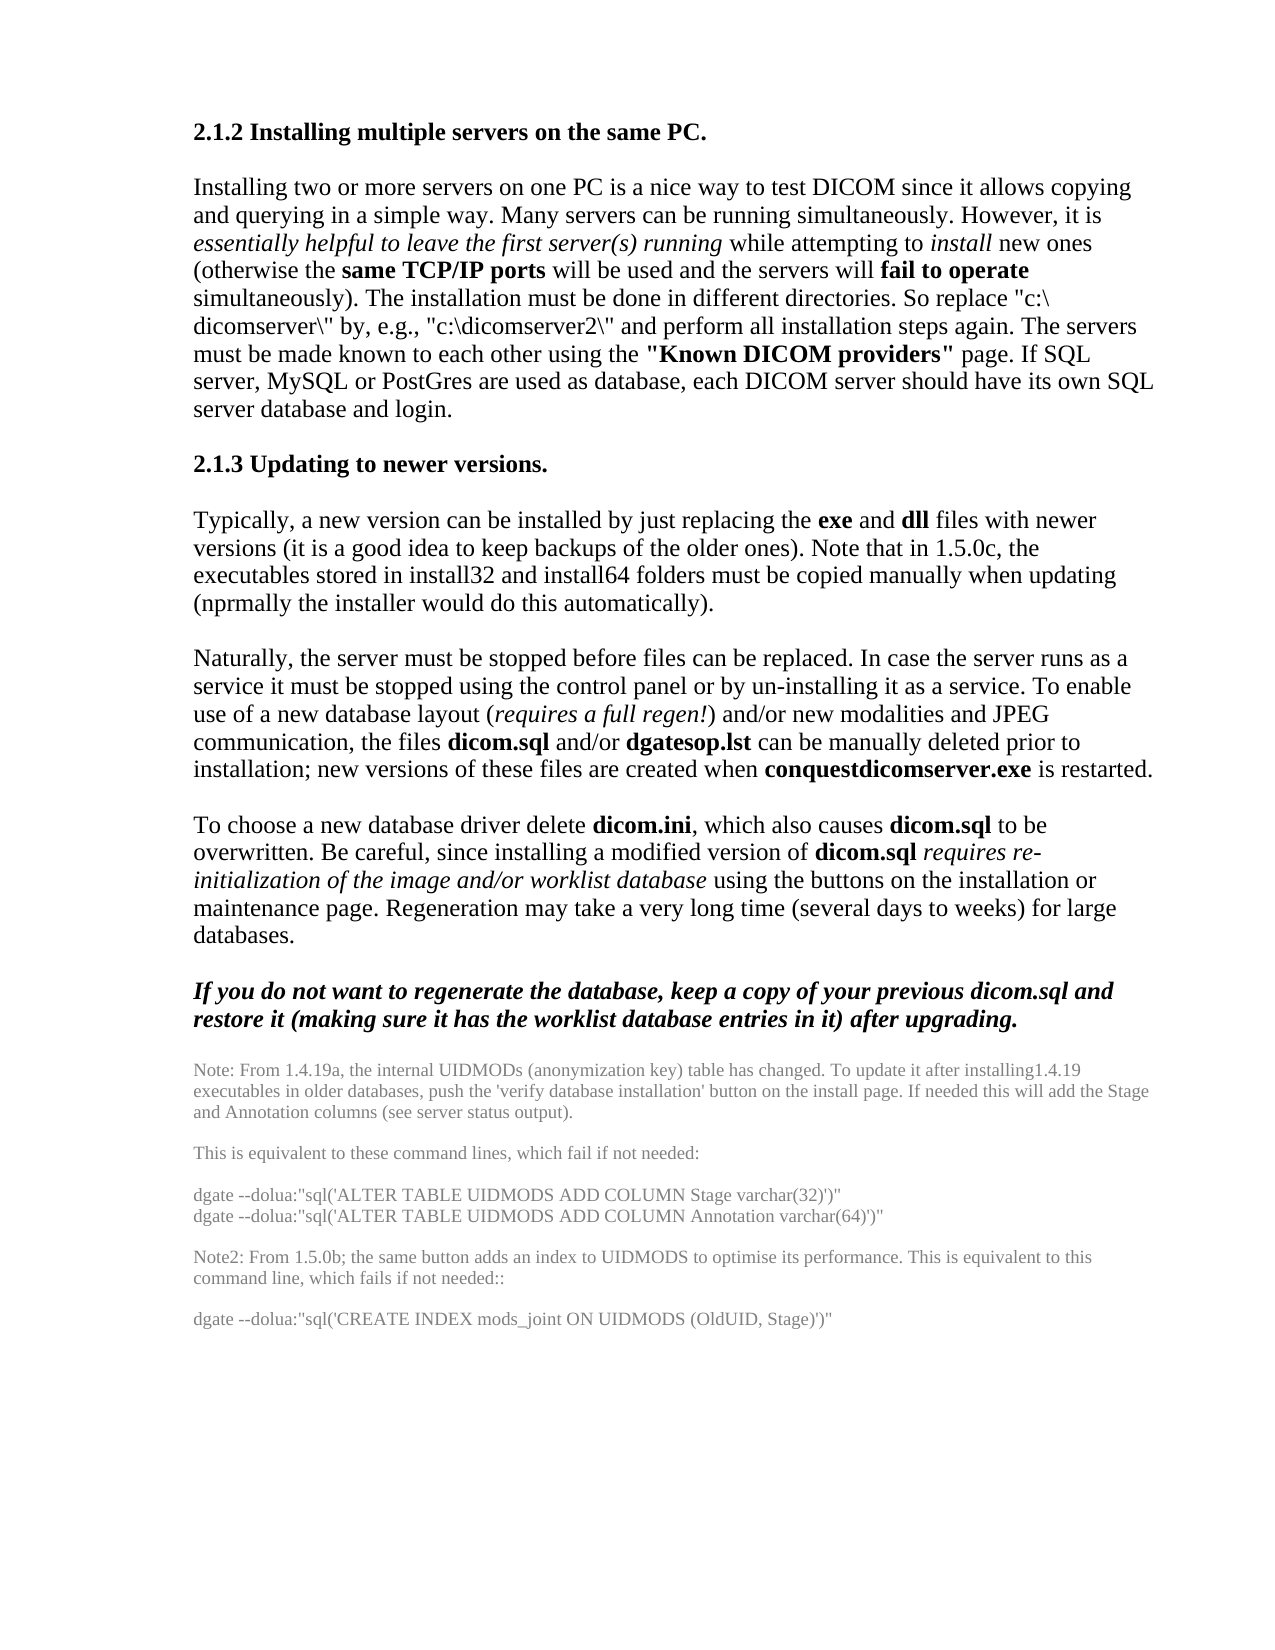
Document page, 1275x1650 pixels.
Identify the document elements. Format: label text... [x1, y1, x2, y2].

text Note: From 1.4.19a, the internal UIDMODs (anonymization key) table has changed. To update it after installing1.4.19 executables in older databases, push the 'verify database installation' button on the install page. If needed this will add the Stage and Annotation columns (see server status output). [193, 1060, 1157, 1122]
text 2.1.3 Updating to newer versions. [193, 451, 1157, 478]
text dgate --dolua:"sql('ALTER TABLE UIDMODS ADD COLUMN Stage varchar(32)')" [193, 1184, 1157, 1205]
text Note2: From 1.5.0b; the same button adds an index to UIDMODS to optimise its performance. This is equivalent to this command line, which fails if not needed:: [193, 1247, 1157, 1288]
text Typically, a new version can be installed by just replacing the exe and dll files with newer versions (it is a good idea to keep backups of the older ones). Note that in 1.5.0c, the executables stored in install32 and install64 folders must be copied manually when updating (nprmally the installer would do this automatically). [193, 506, 1157, 617]
text Installing two or more servers on one PC is a nice way to test DICOM since it allows copying and querying in a simple way. Many servers can be running simultaneously. However, it is essentially helpful to leave the first server(s) running while attempting to install new ones (otherwise the same TCP/IP ports will be used and the servers will fail to operate simultaneously). The installation must be done in different directories. So replace "c:\dicomserver\" by, e.g., "c:\dicomserver2\" and perform all installation steps again. The servers must be made known to each other using the "Known DICOM providers" page. If SQL server, MySQL or PostGres are used as database, each DICOM server should have its own SQL server database and login. [193, 173, 1157, 423]
text To choose a new database driver delete dicom.ini, which also causes dicom.sql to be overwritten. Be careful, since installing a modified version of dicom.sql requires re-initialization of the image and/or worklist database using the buttons on the installation or maintenance page. Regeneration may take a very long time (several days to weeks) for large databases. [193, 811, 1157, 949]
text dgate --dolua:"sql('CREATE INDEX mods_joint ON UIDMODS (OldUID, Stage)')" [193, 1309, 1157, 1330]
text Naturally, the server must be stopped before files can be replaced. In case the server runs as a service it must be stopped using the control panel or by un-installing it as a service. To enable use of a new database layout (requires a full regen!) and/or new modalities and JPEG communication, the files dicom.sql and/or dgatesop.lst can be manually deleted prior to installation; new versions of these files are created when conquestdicomserver.exe is restarted. [193, 644, 1157, 783]
text dgate --dolua:"sql('ALTER TABLE UIDMODS ADD COLUMN Annotation varchar(64)')" [193, 1205, 1157, 1226]
text 2.1.2 Installing multiple servers on the same PC. [193, 118, 1157, 146]
text If you do not want to regenerate the database, keep a copy of your previous dicom.sql and restore it (making sure it has the worklist database entries in it) after upgrading. [193, 977, 1157, 1032]
text This is equivalent to these command lines, which fail if not needed: [193, 1143, 1157, 1164]
